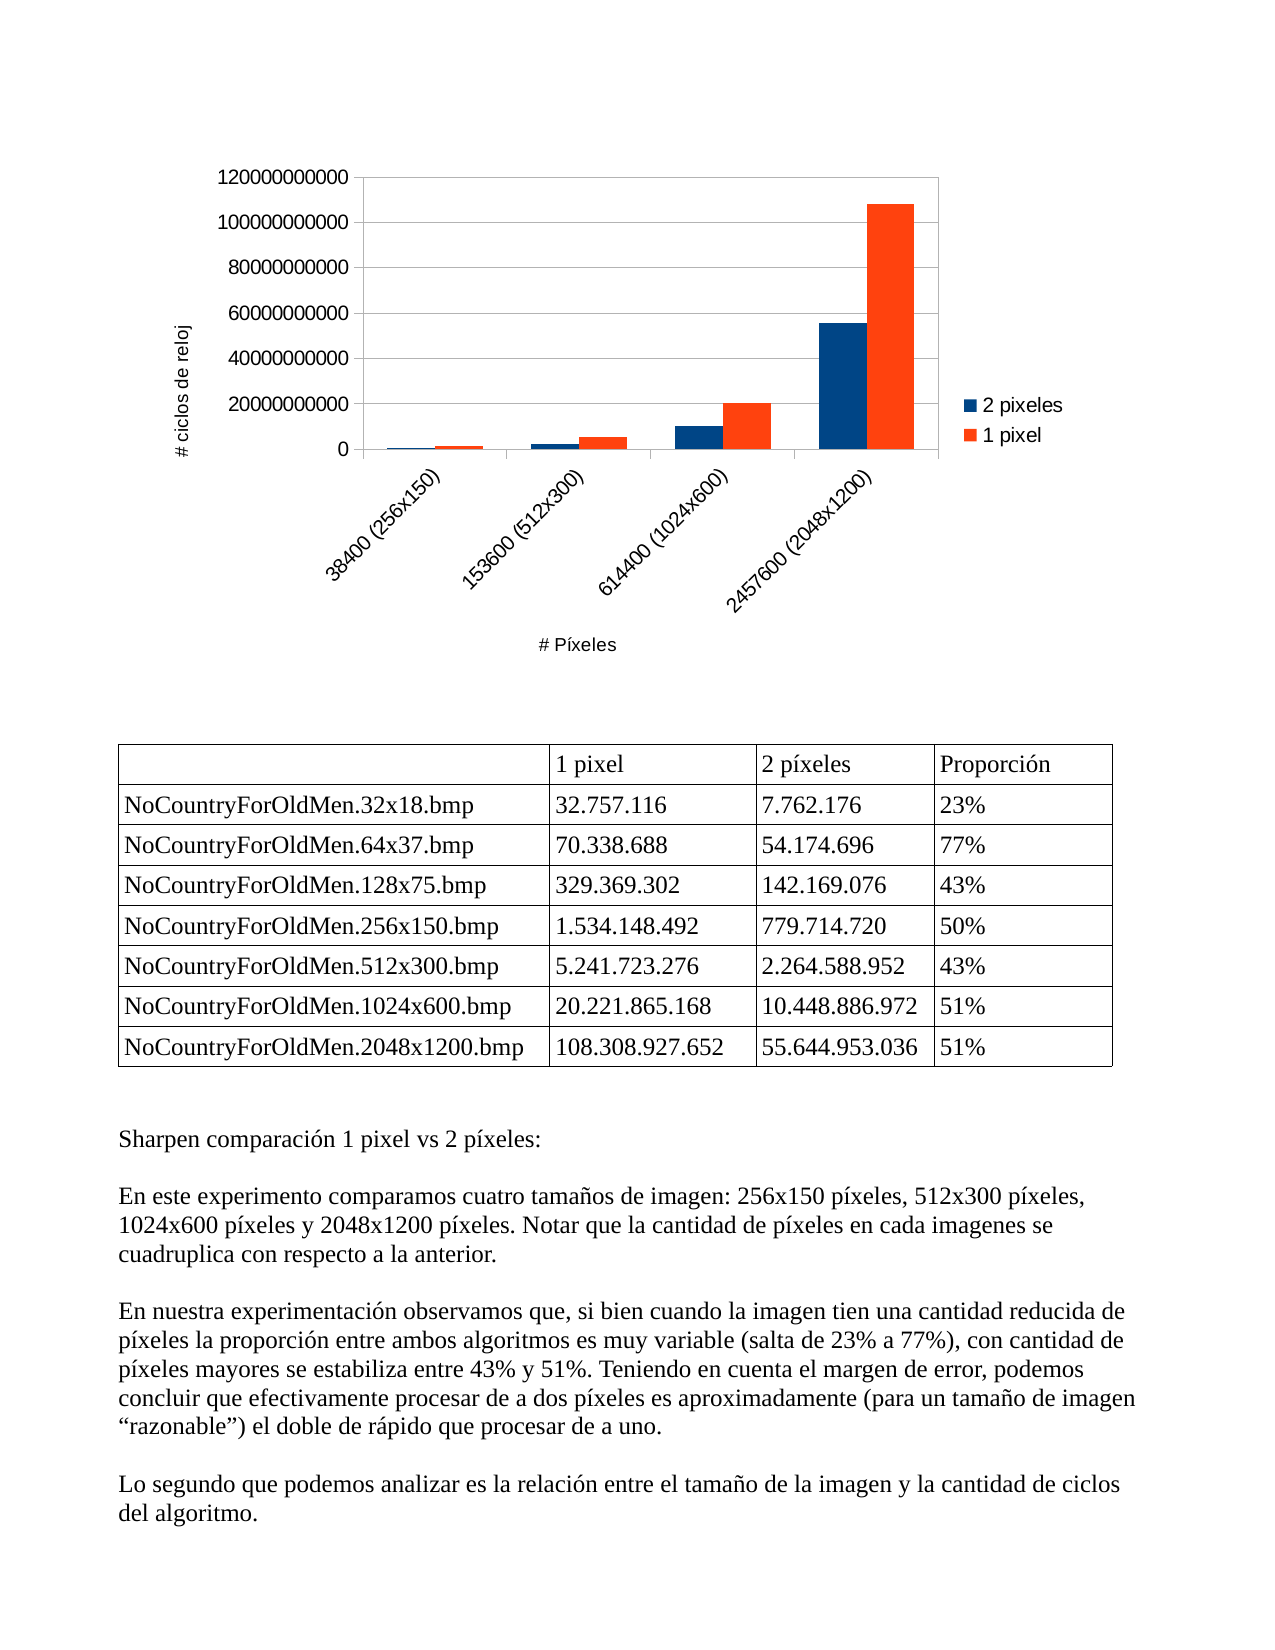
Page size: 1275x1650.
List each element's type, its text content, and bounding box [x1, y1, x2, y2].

table_cell 1.534.148.492 [550, 906, 756, 945]
text En nuestra experimentación observamos que, si bien cuando la imagen tien una cantidad reducida de píxeles la proporción entre ambos algoritmos es muy variable (salta de 23% a 77%), con cantidad de píxeles mayores se estabiliza entre 43% y 51%. Teniendo en cuenta el margen de error, podemos concluir que efectivamente procesar de a dos píxeles es aproximadamente (para un tamaño de imagen “razonable”) el doble de rápido que procesar de a uno. [118, 1296, 1157, 1440]
table_cell 54.174.696 [757, 825, 934, 865]
table_header 2 píxeles [757, 745, 934, 784]
table_cell 779.714.720 [757, 906, 934, 945]
table_cell 10.448.886.972 [757, 987, 934, 1026]
table_cell 108.308.927.652 [550, 1027, 756, 1066]
table_cell 32.757.116 [550, 785, 756, 824]
table_cell NoCountryForOldMen.2048x1200.bmp [119, 1027, 549, 1066]
table_header [119, 745, 549, 784]
table_cell 329.369.302 [550, 866, 756, 905]
table_cell 77% [935, 825, 1112, 865]
table_cell 51% [935, 1027, 1112, 1066]
table_cell 43% [935, 946, 1112, 986]
table_header Proporción [935, 745, 1112, 784]
table_cell 2.264.588.952 [757, 946, 934, 986]
table_cell 5.241.723.276 [550, 946, 756, 986]
table_cell 50% [935, 906, 1112, 945]
table_header 1 pixel [550, 745, 756, 784]
table_cell 70.338.688 [550, 825, 756, 865]
table_cell NoCountryForOldMen.128x75.bmp [119, 866, 549, 905]
table_cell 23% [935, 785, 1112, 824]
table_cell NoCountryForOldMen.256x150.bmp [119, 906, 549, 945]
table_cell 43% [935, 866, 1112, 905]
text En este experimento comparamos cuatro tamaños de imagen: 256x150 píxeles, 512x300 píxeles, 1024x600 píxeles y 2048x1200 píxeles. Notar que la cantidad de píxeles en cada imagenes se cuadruplica con respecto a la anterior. [118, 1181, 1157, 1268]
table_cell 7.762.176 [757, 785, 934, 824]
table_cell 142.169.076 [757, 866, 934, 905]
table_cell NoCountryForOldMen.512x300.bmp [119, 946, 549, 986]
text Lo segundo que podemos analizar es la relación entre el tamaño de la imagen y la cantidad de ciclos del algoritmo. [118, 1469, 1157, 1526]
text Sharpen comparación 1 pixel vs 2 píxeles: [118, 1124, 1157, 1153]
table_cell NoCountryForOldMen.1024x600.bmp [119, 987, 549, 1026]
table_cell 51% [935, 987, 1112, 1026]
table_cell 55.644.953.036 [757, 1027, 934, 1066]
table_cell NoCountryForOldMen.32x18.bmp [119, 785, 549, 824]
table_cell 20.221.865.168 [550, 987, 756, 1026]
table_cell NoCountryForOldMen.64x37.bmp [119, 825, 549, 865]
